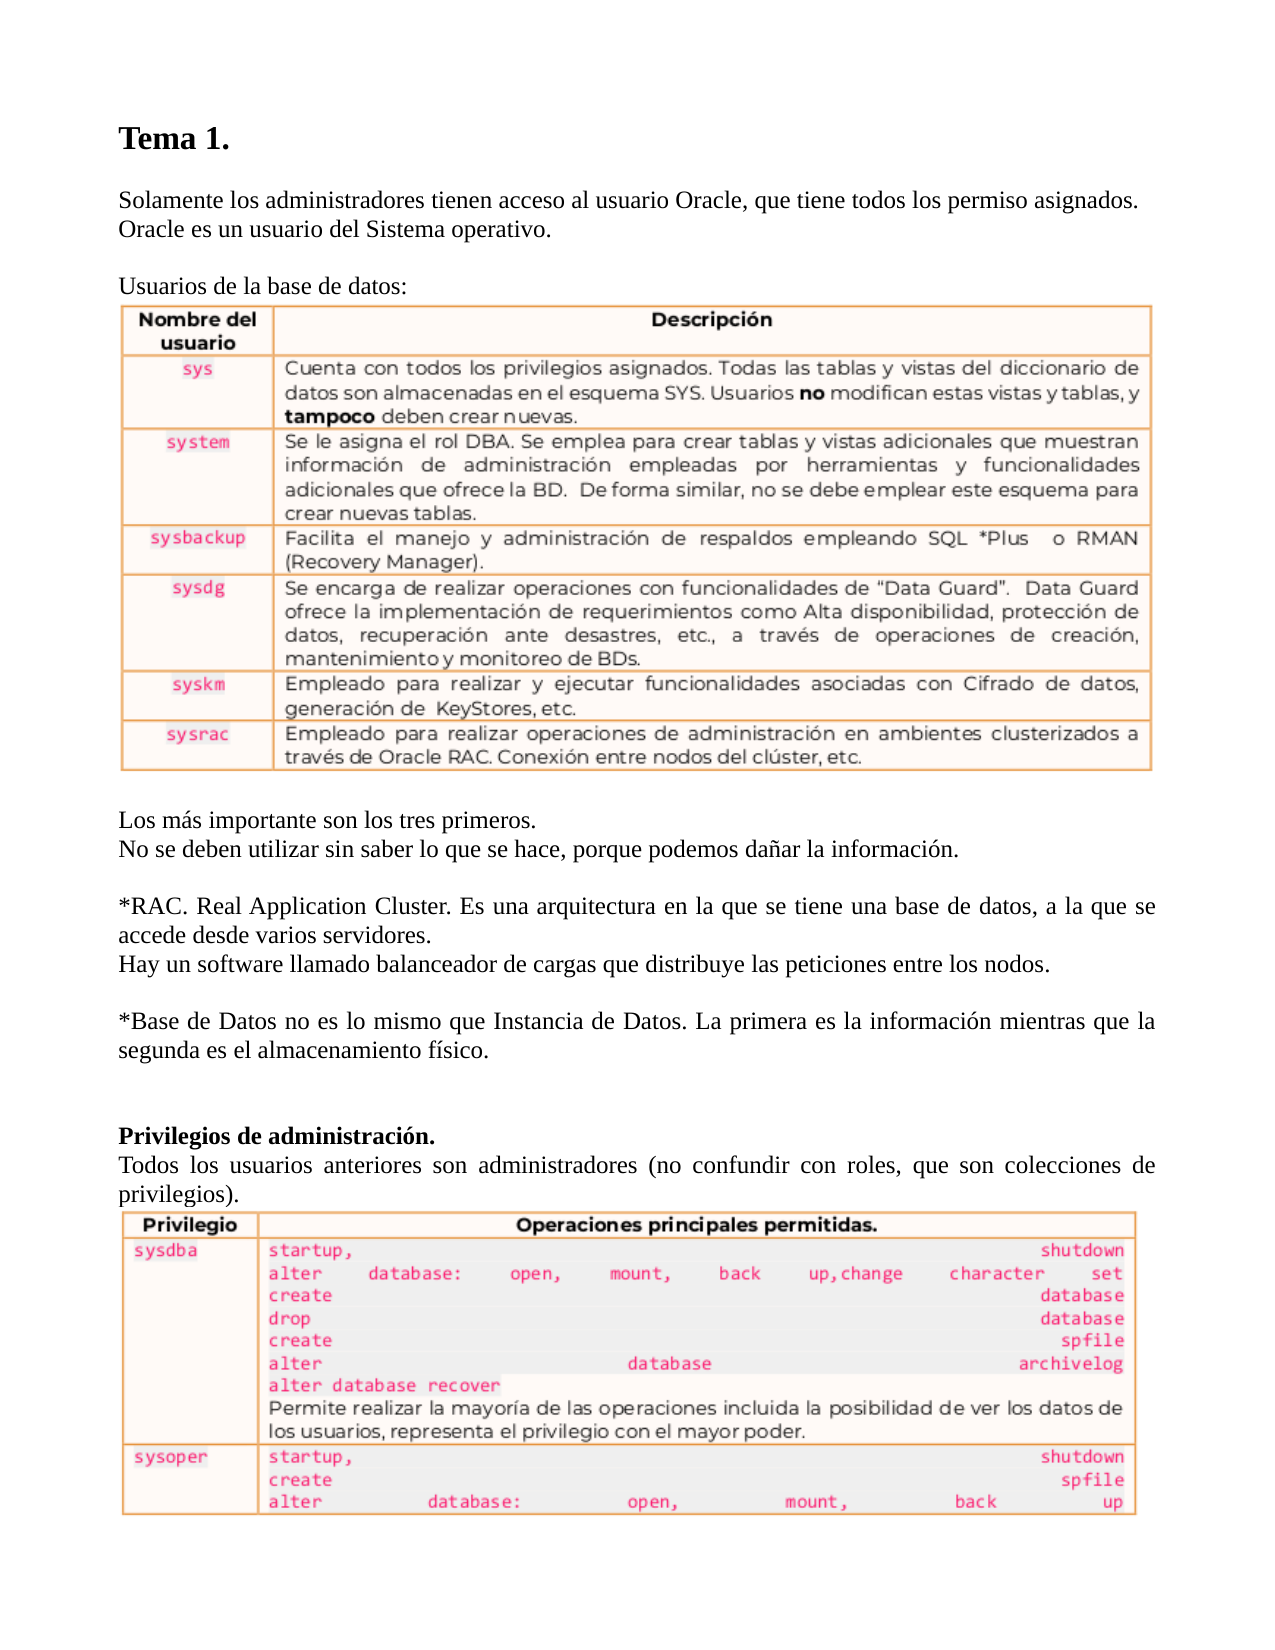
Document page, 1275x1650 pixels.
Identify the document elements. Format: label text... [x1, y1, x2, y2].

text *RAC. Real Application Cluster. Es una arquitectura en la que se tiene una base de datos, a la que se accede desde varios servidores. [118, 891, 1157, 949]
text Todos los usuarios anteriores son administradores (no confundir con roles, que son colecciones de privilegios). [118, 1150, 1157, 1208]
text Hay un software llamado balanceador de cargas que distribuye las peticiones entre los nodos. [118, 949, 1157, 978]
picture [118, 300, 1157, 777]
text Tema 1. [118, 118, 1157, 156]
text No se deben utilizar sin saber lo que se hace, porque podemos dañar la información. [118, 834, 1157, 863]
text Usuarios de la base de datos: [118, 271, 1157, 300]
text *Base de Datos no es lo mismo que Instancia de Datos. La primera es la información mientras que la segunda es el almacenamiento físico. [118, 1006, 1157, 1064]
text Los más importante son los tres primeros. [118, 805, 1157, 834]
picture [118, 1207, 1142, 1521]
text Privilegios de administración. [118, 1121, 1157, 1150]
text Solamente los administradores tienen acceso al usuario Oracle, que tiene todos los permiso asignados. [118, 185, 1157, 214]
text Oracle es un usuario del Sistema operativo. [118, 214, 1157, 243]
